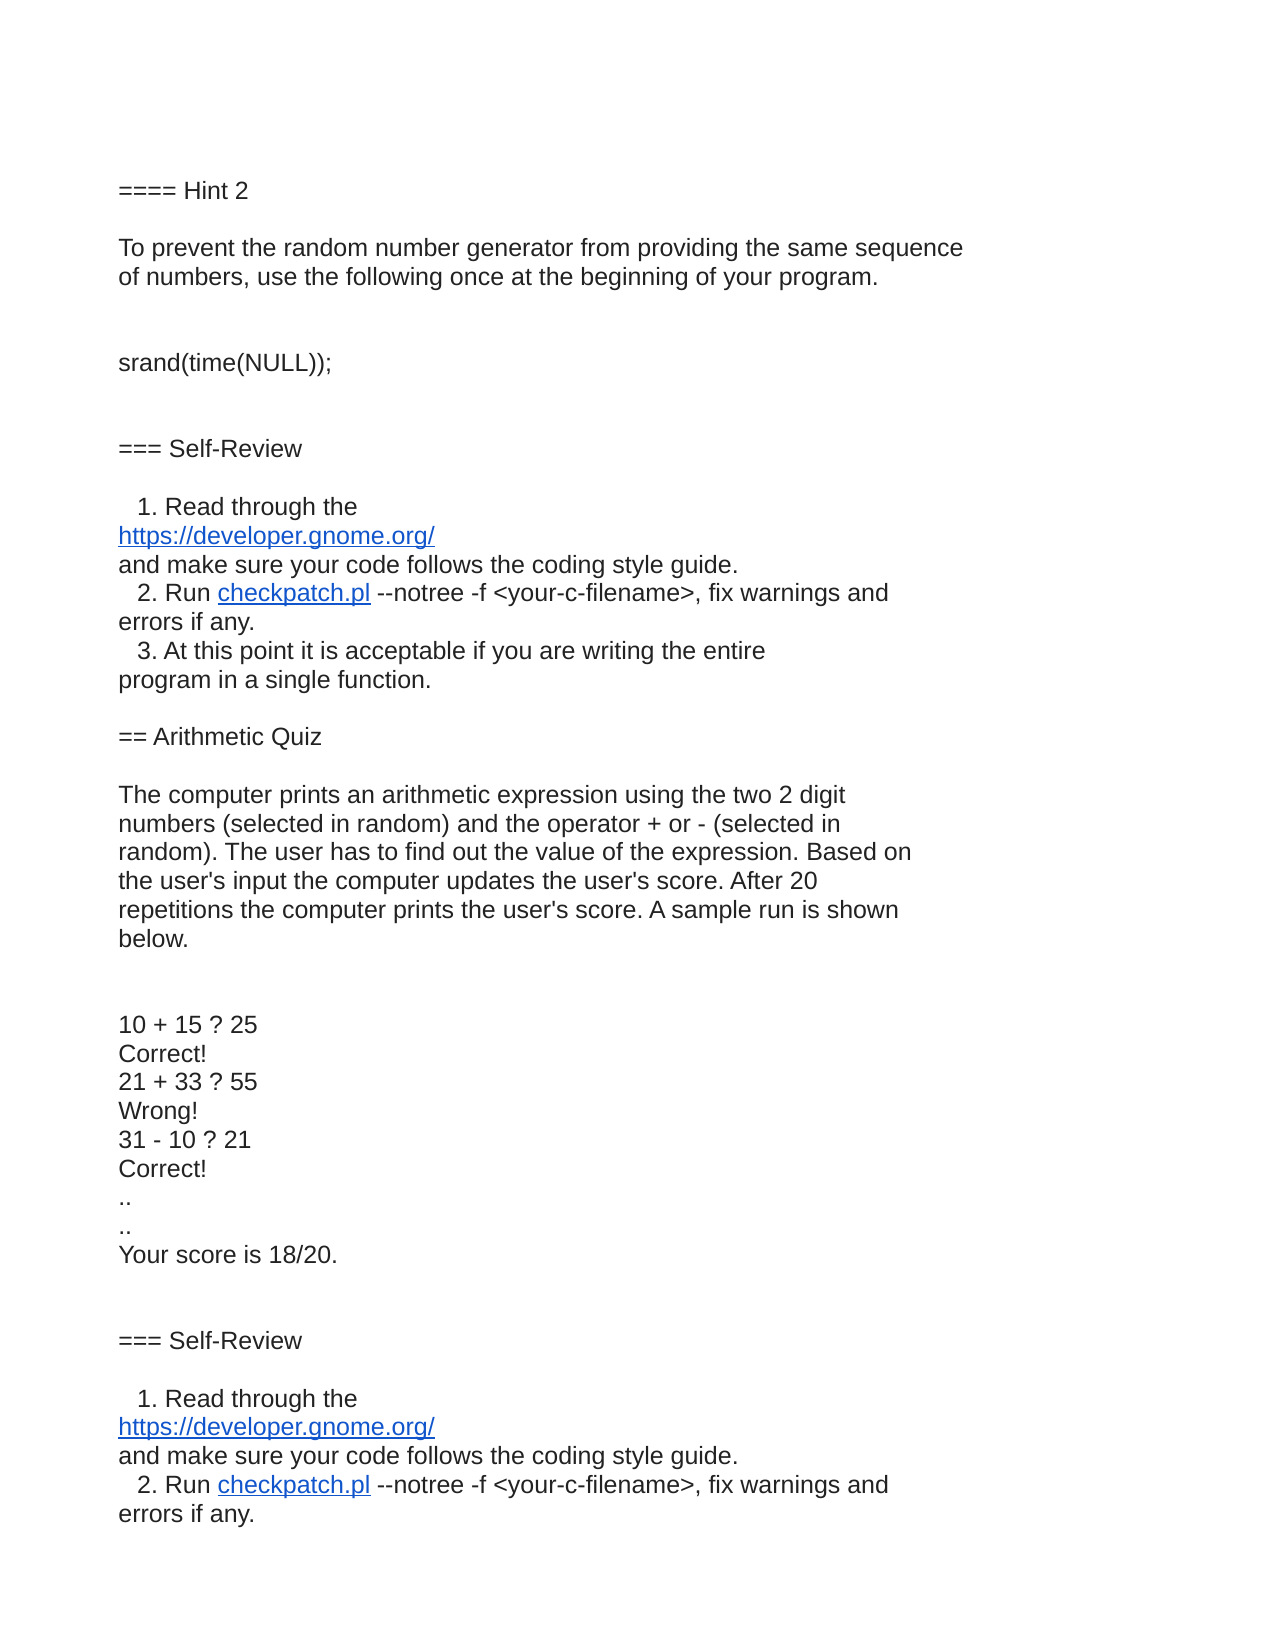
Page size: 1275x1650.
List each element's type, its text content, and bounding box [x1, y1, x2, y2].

text ==== Hint 2 To prevent the random number generator from providing the same sequence of numbers, use the following once at the beginning of your program. srand(time(NULL)); === Self-Review 1. Read through the https://developer.gnome.org/ and make sure your code follows the coding style guide. 2. Run checkpatch.pl --notree -f <your-c-filename>, fix warnings and errors if any. 3. At this point it is acceptable if you are writing the entire program in a single function. == Arithmetic Quiz The computer prints an arithmetic expression using the two 2 digit numbers (selected in random) and the operator + or - (selected in random). The user has to find out the value of the expression. Based on the user's input the computer updates the user's score. After 20 repetitions the computer prints the user's score. A sample run is shown below. 10 + 15 ? 25 Correct! 21 + 33 ? 55 Wrong! 31 - 10 ? 21 Correct! .. .. Your score is 18/20. === Self-Review 1. Read through the https://developer.gnome.org/ and make sure your code follows the coding style guide. 2. Run checkpatch.pl --notree -f <your-c-filename>, fix warnings and errors if any. [118, 118, 1157, 1528]
